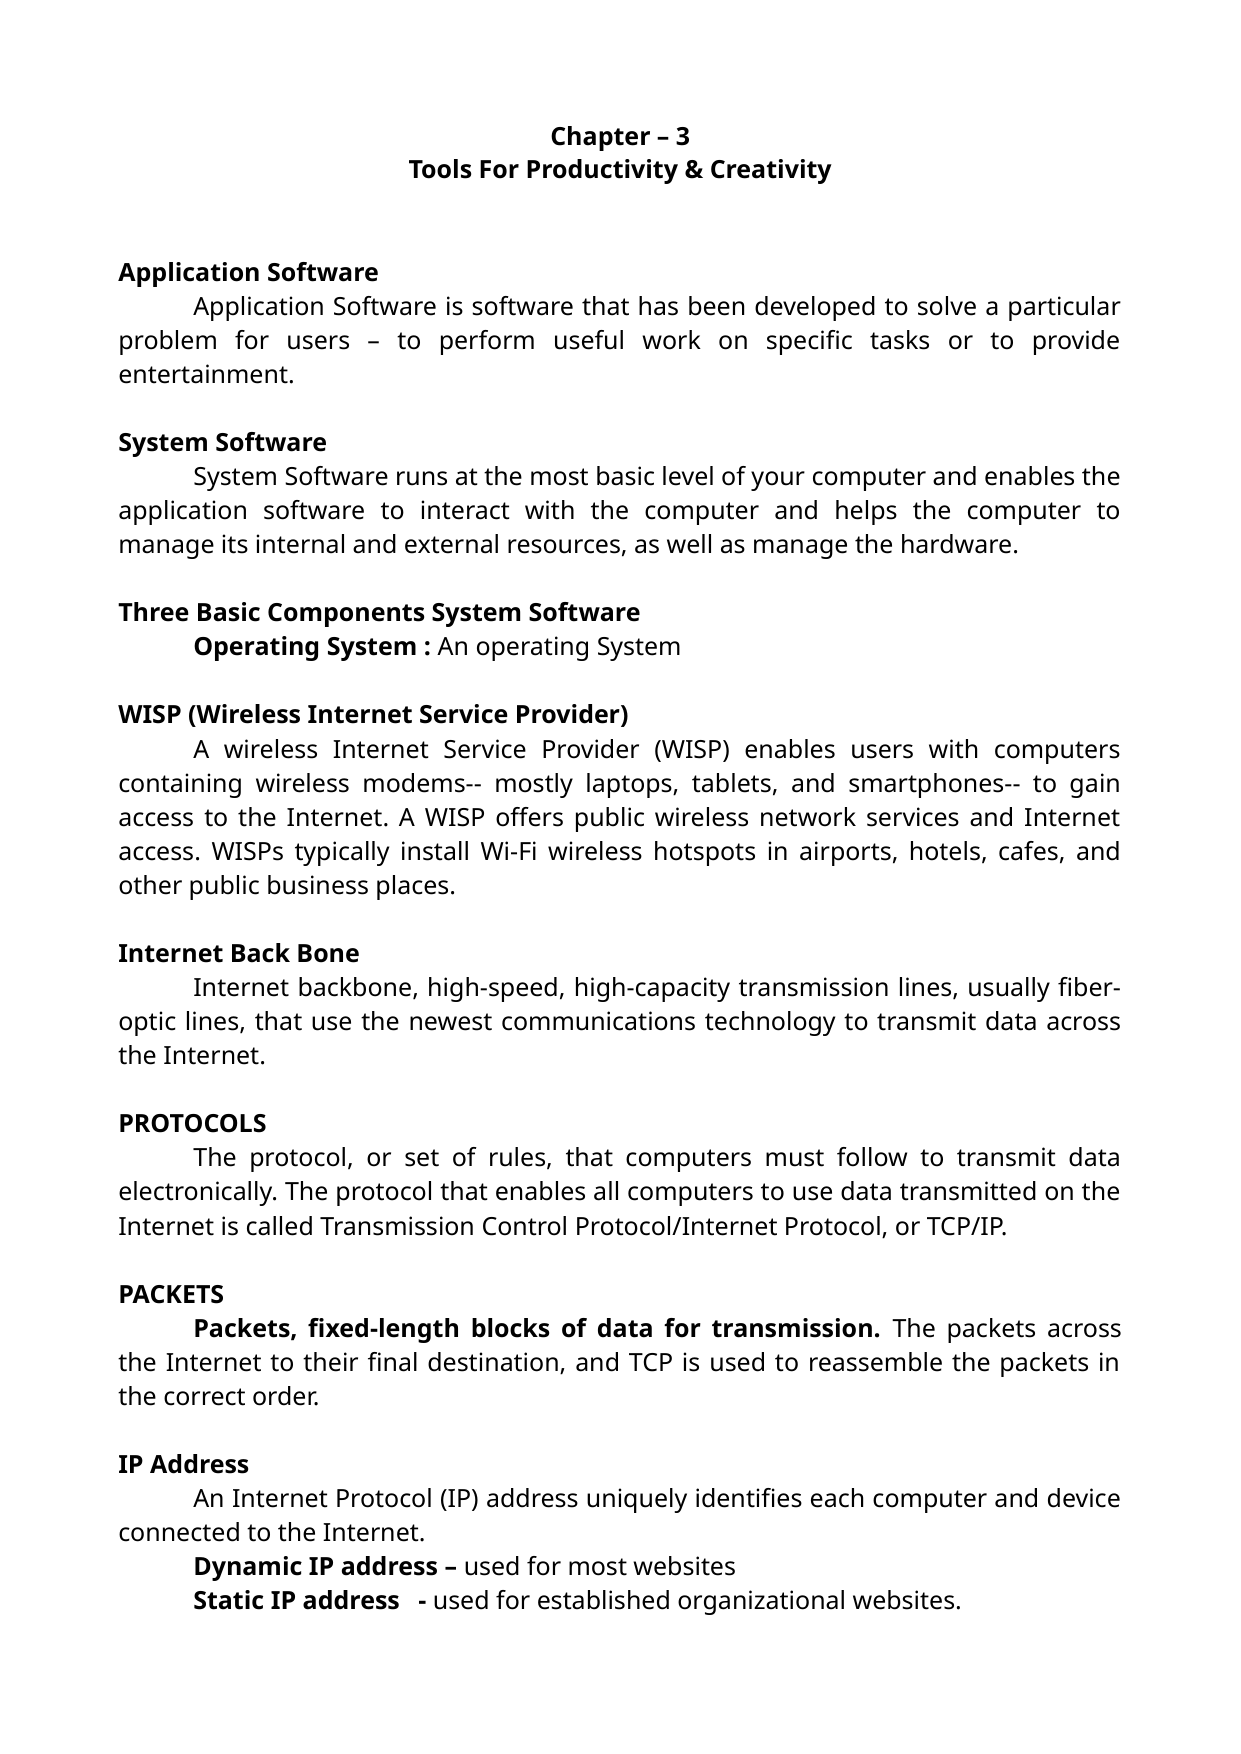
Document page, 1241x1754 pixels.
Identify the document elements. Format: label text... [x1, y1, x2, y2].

text System Software runs at the most basic level of your computer and enables the application software to interact with the computer and helps the computer to manage its internal and external resources, as well as manage the hardware. [118, 459, 1122, 561]
text WISP (Wireless Internet Service Provider) [118, 697, 1122, 731]
text System Software [118, 425, 1122, 459]
text Application Software [118, 254, 1122, 288]
text Internet backbone, high-speed, high-capacity transmission lines, usually fiber-optic lines, that use the newest communications technology to transmit data across the Internet. [118, 970, 1122, 1072]
text Internet Back Bone [118, 936, 1122, 970]
text Three Basic Components System Software [118, 595, 1122, 629]
text Static IP address - used for established organizational websites. [118, 1583, 1122, 1617]
text An Internet Protocol (IP) address uniquely identifies each computer and device connected to the Internet. [118, 1481, 1122, 1549]
text Operating System : An operating System [118, 629, 1122, 663]
text Application Software is software that has been developed to solve a particular problem for users – to perform useful work on specific tasks or to provide entertainment. [118, 288, 1122, 391]
text A wireless Internet Service Provider (WISP) enables users with computers containing wireless modems-- mostly laptops, tablets, and smartphones-- to gain access to the Internet. A WISP offers public wireless network services and Internet access. WISPs typically install Wi-Fi wireless hotspots in airports, hotels, cafes, and other public business places. [118, 731, 1122, 902]
text The protocol, or set of rules, that computers must follow to transmit data electronically. The protocol that enables all computers to use data transmitted on the Internet is called Transmission Control Protocol/Internet Protocol, or TCP/IP. [118, 1140, 1122, 1242]
text Chapter – 3 [118, 118, 1122, 152]
text PACKETS [118, 1276, 1122, 1310]
text PROTOCOLS [118, 1106, 1122, 1140]
text Tools For Productivity & Creativity [118, 152, 1122, 186]
text IP Address [118, 1447, 1122, 1481]
text Packets, fixed-length blocks of data for transmission. The packets across the Internet to their final destination, and TCP is used to reassemble the packets in the correct order. [118, 1310, 1122, 1412]
text Dynamic IP address – used for most websites [118, 1549, 1122, 1583]
